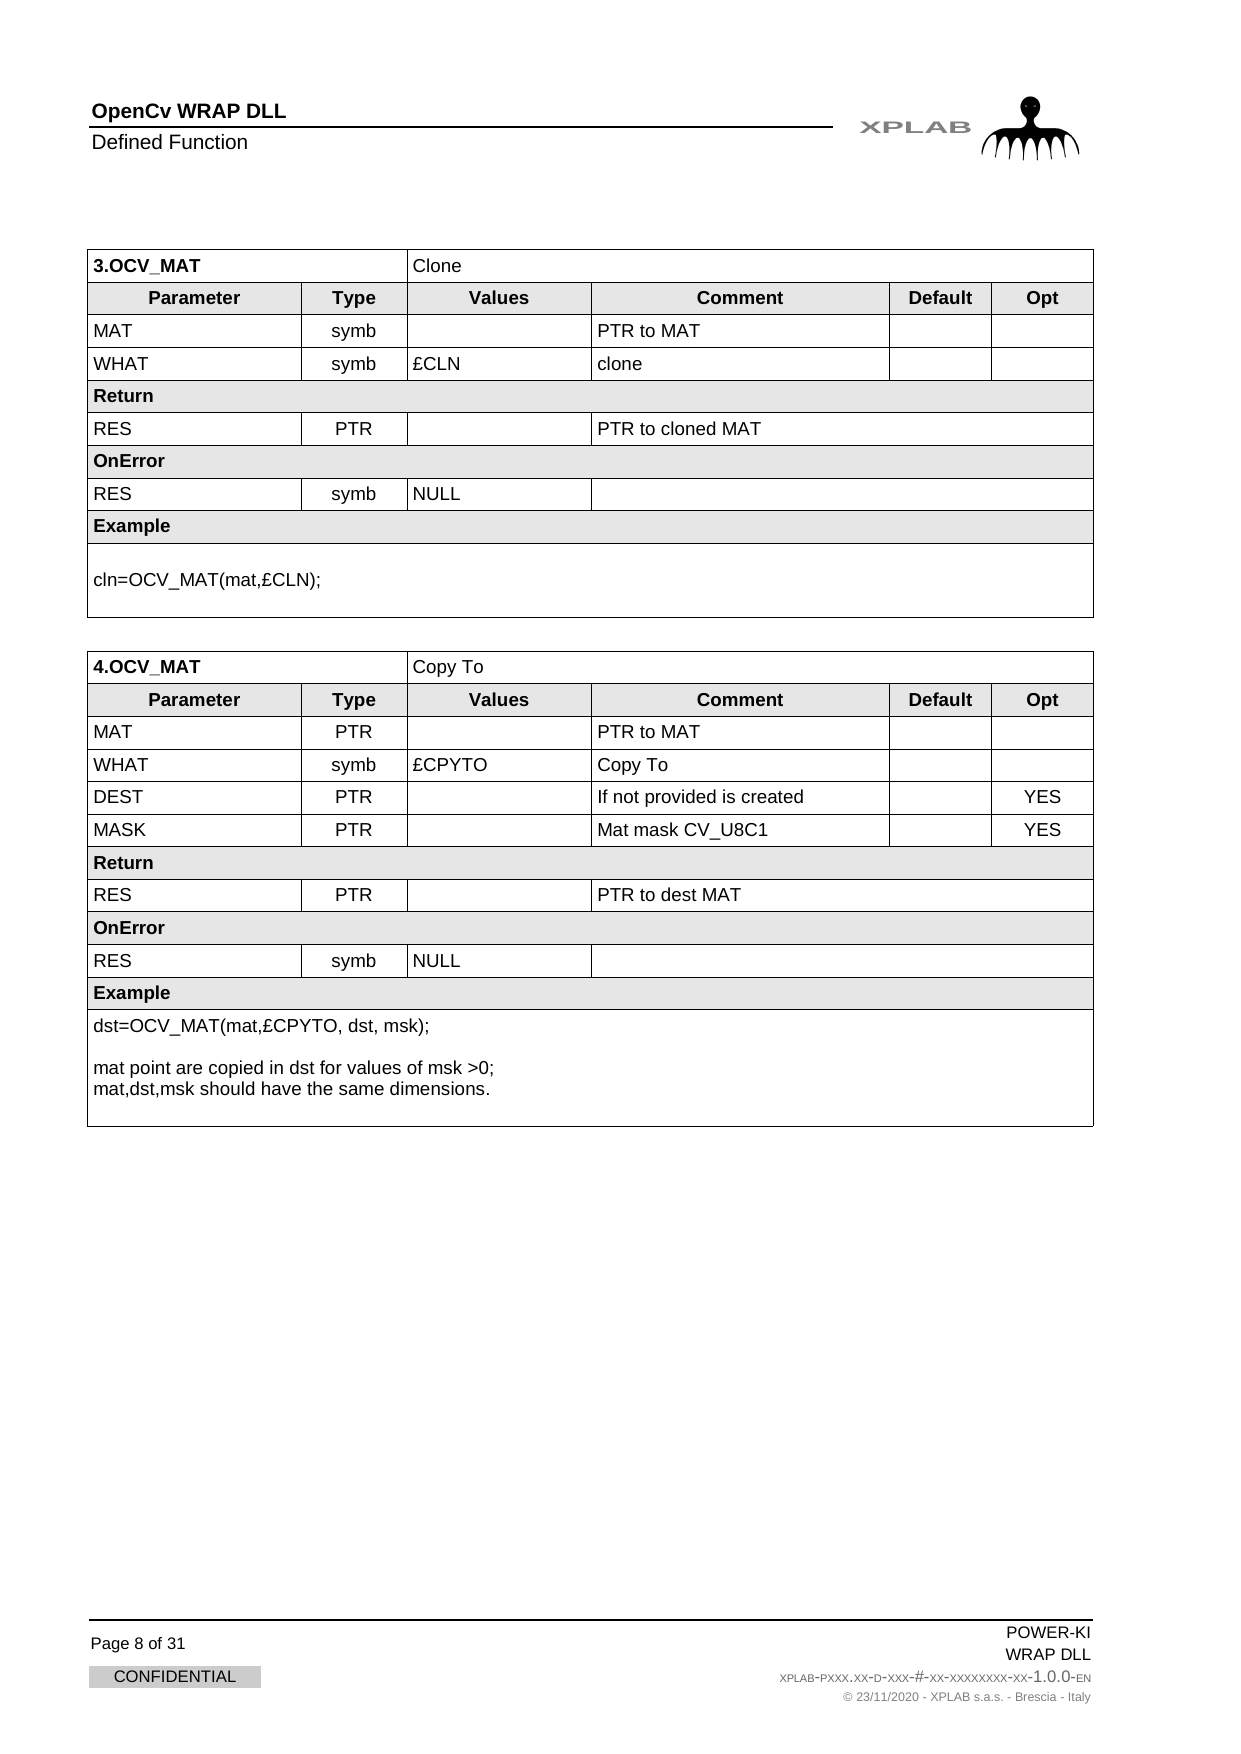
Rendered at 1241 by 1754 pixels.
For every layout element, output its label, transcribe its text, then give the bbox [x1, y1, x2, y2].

table_cell cln=OCV_MAT(mat,£CLN); [88, 544, 1093, 617]
table_cell [992, 750, 1093, 781]
table_cell Example [88, 511, 1093, 543]
table_cell Opt [992, 684, 1093, 716]
table_cell Parameter [88, 283, 301, 314]
table_cell Example [88, 978, 1093, 1009]
table_cell [408, 880, 591, 911]
table_cell Mat mask CV_U8C1 [592, 815, 889, 846]
table_cell clone [592, 348, 889, 380]
table_cell NULL [408, 479, 591, 510]
table_cell [992, 348, 1093, 380]
table_cell If not provided is created [592, 782, 889, 814]
table_header Clone [408, 250, 1093, 282]
table_cell [890, 750, 991, 781]
table_cell [992, 717, 1093, 749]
table_cell [890, 782, 991, 814]
table_cell WHAT [88, 750, 301, 781]
table_cell PTR [302, 815, 407, 846]
table_cell YES [992, 815, 1093, 846]
table_cell RES [88, 945, 301, 977]
table_cell RES [88, 413, 301, 445]
table_cell [890, 315, 991, 347]
table_cell NULL [408, 945, 591, 977]
table_cell [890, 815, 991, 846]
table_cell [408, 782, 591, 814]
table_cell Return [88, 381, 1093, 412]
table_cell YES [992, 782, 1093, 814]
table_cell Values [408, 684, 591, 716]
table_cell [408, 717, 591, 749]
table_cell MASK [88, 815, 301, 846]
table_cell Default [890, 283, 991, 314]
table_cell PTR [302, 413, 407, 445]
table_cell Type [302, 684, 407, 716]
table_cell Parameter [88, 684, 301, 716]
table_cell RES [88, 880, 301, 911]
table_header 3.OCV_MAT [88, 250, 407, 282]
table_cell symb [302, 750, 407, 781]
table_cell PTR [302, 717, 407, 749]
table_cell £CLN [408, 348, 591, 380]
table_cell Type [302, 283, 407, 314]
table_cell symb [302, 945, 407, 977]
table_cell PTR [302, 880, 407, 911]
table_cell [408, 315, 591, 347]
table_cell OnError [88, 912, 1093, 944]
table_cell MAT [88, 315, 301, 347]
table_cell OnError [88, 446, 1093, 478]
table_cell PTR to dest MAT [592, 880, 1093, 911]
table_cell [992, 315, 1093, 347]
table_cell Copy To [592, 750, 889, 781]
table_header Copy To [408, 652, 1093, 683]
table_cell [408, 413, 591, 445]
table_cell £CPYTO [408, 750, 591, 781]
table_cell PTR to MAT [592, 315, 889, 347]
table_cell MAT [88, 717, 301, 749]
table_cell Comment [592, 684, 889, 716]
table_cell [592, 945, 1093, 977]
table_cell symb [302, 315, 407, 347]
table_cell [592, 479, 1093, 510]
table_cell Comment [592, 283, 889, 314]
table_cell Default [890, 684, 991, 716]
picture [978, 92, 1083, 164]
table_cell PTR to cloned MAT [592, 413, 1093, 445]
table_cell PTR [302, 782, 407, 814]
table_cell WHAT [88, 348, 301, 380]
table_cell dst=OCV_MAT(mat,£CPYTO, dst, msk); mat point are copied in dst for values of msk >0; mat,dst,msk should have the same dimensions. [88, 1010, 1093, 1126]
table_cell Opt [992, 283, 1093, 314]
table_cell [408, 815, 591, 846]
table_header 4.OCV_MAT [88, 652, 407, 683]
table_cell [890, 717, 991, 749]
table_cell Return [88, 847, 1093, 879]
table_cell DEST [88, 782, 301, 814]
table_cell symb [302, 479, 407, 510]
table_cell Values [408, 283, 591, 314]
table_cell RES [88, 479, 301, 510]
table_cell symb [302, 348, 407, 380]
table_cell PTR to MAT [592, 717, 889, 749]
table_cell [890, 348, 991, 380]
